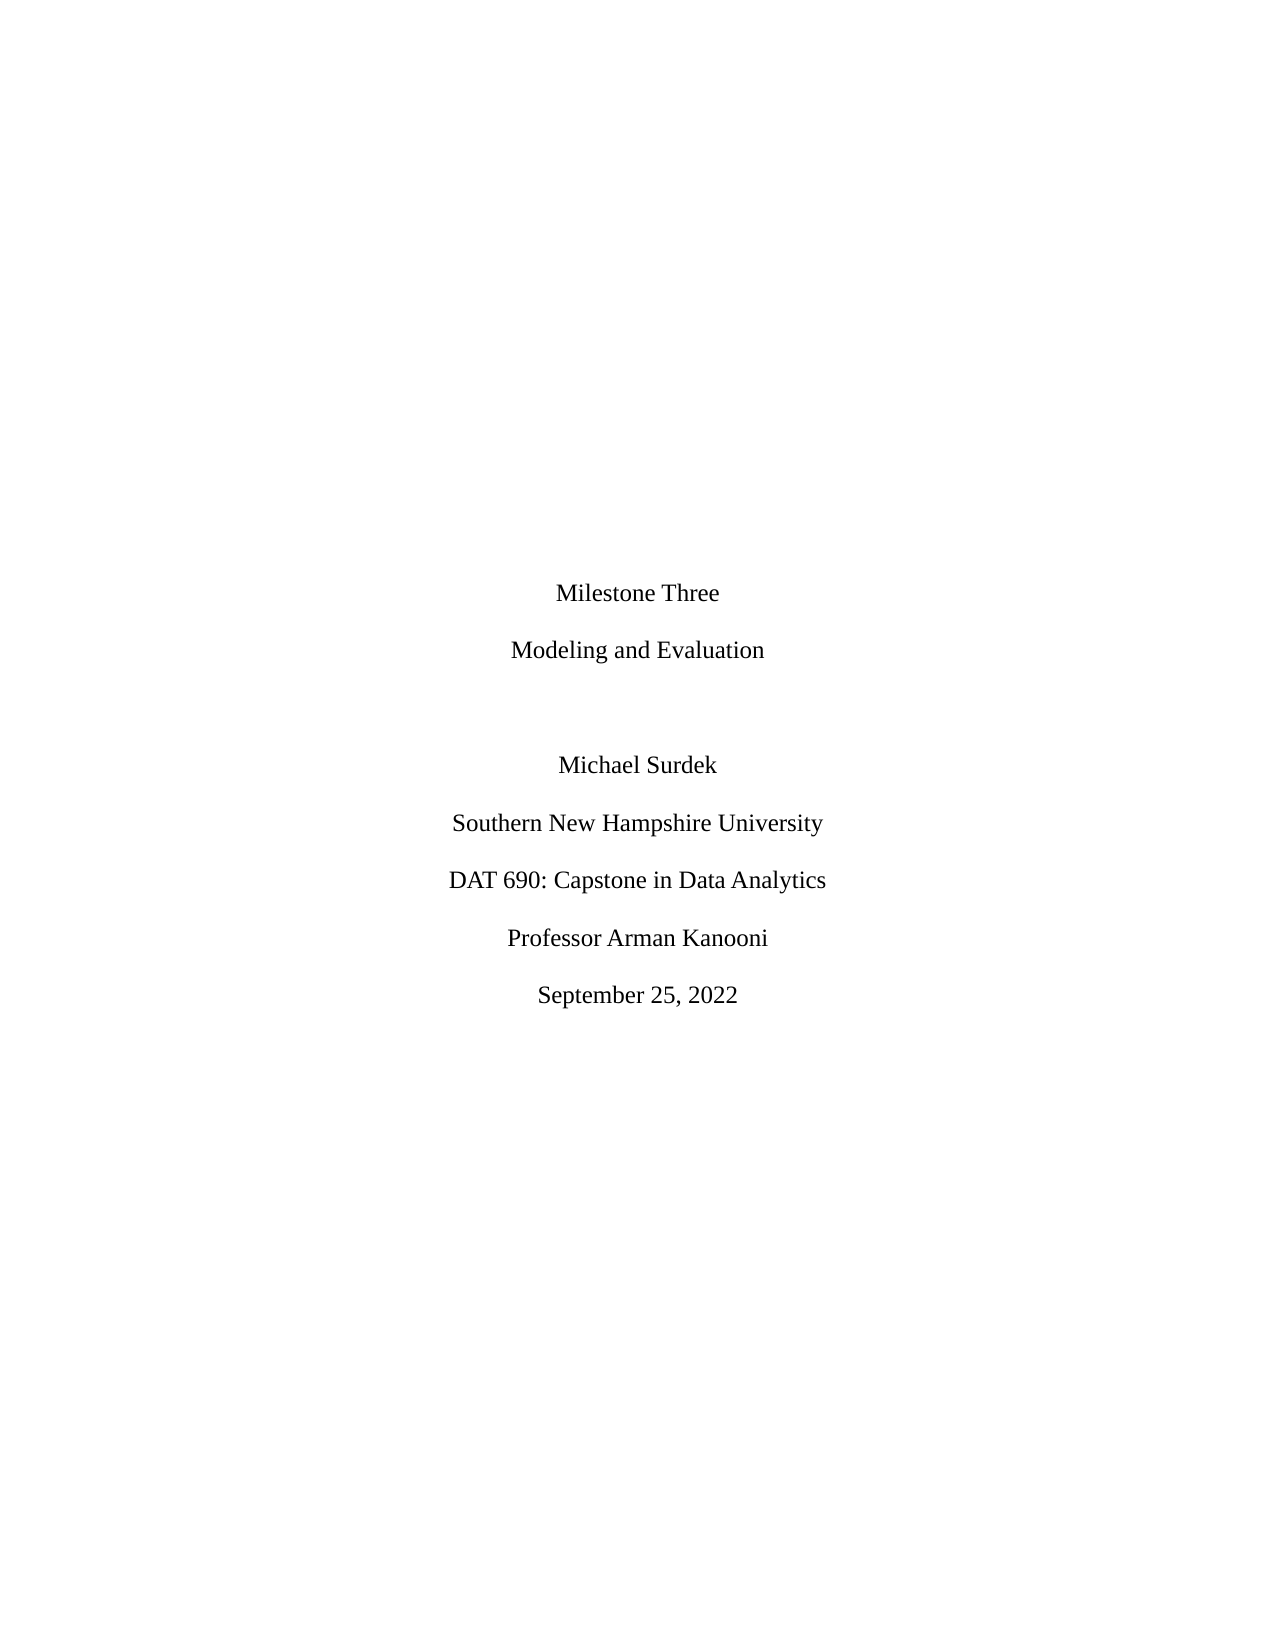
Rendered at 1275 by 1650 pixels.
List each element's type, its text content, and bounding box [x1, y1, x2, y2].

subtitle Milestone Three [118, 578, 1157, 607]
text Southern New Hampshire University [118, 808, 1157, 837]
text September 25, 2022 [118, 981, 1157, 1009]
text Michael Surdek [118, 751, 1157, 779]
text DAT 690: Capstone in Data Analytics [118, 866, 1157, 894]
text Professor Arman Kanooni [118, 923, 1157, 952]
text Modeling and Evaluation [118, 636, 1157, 664]
